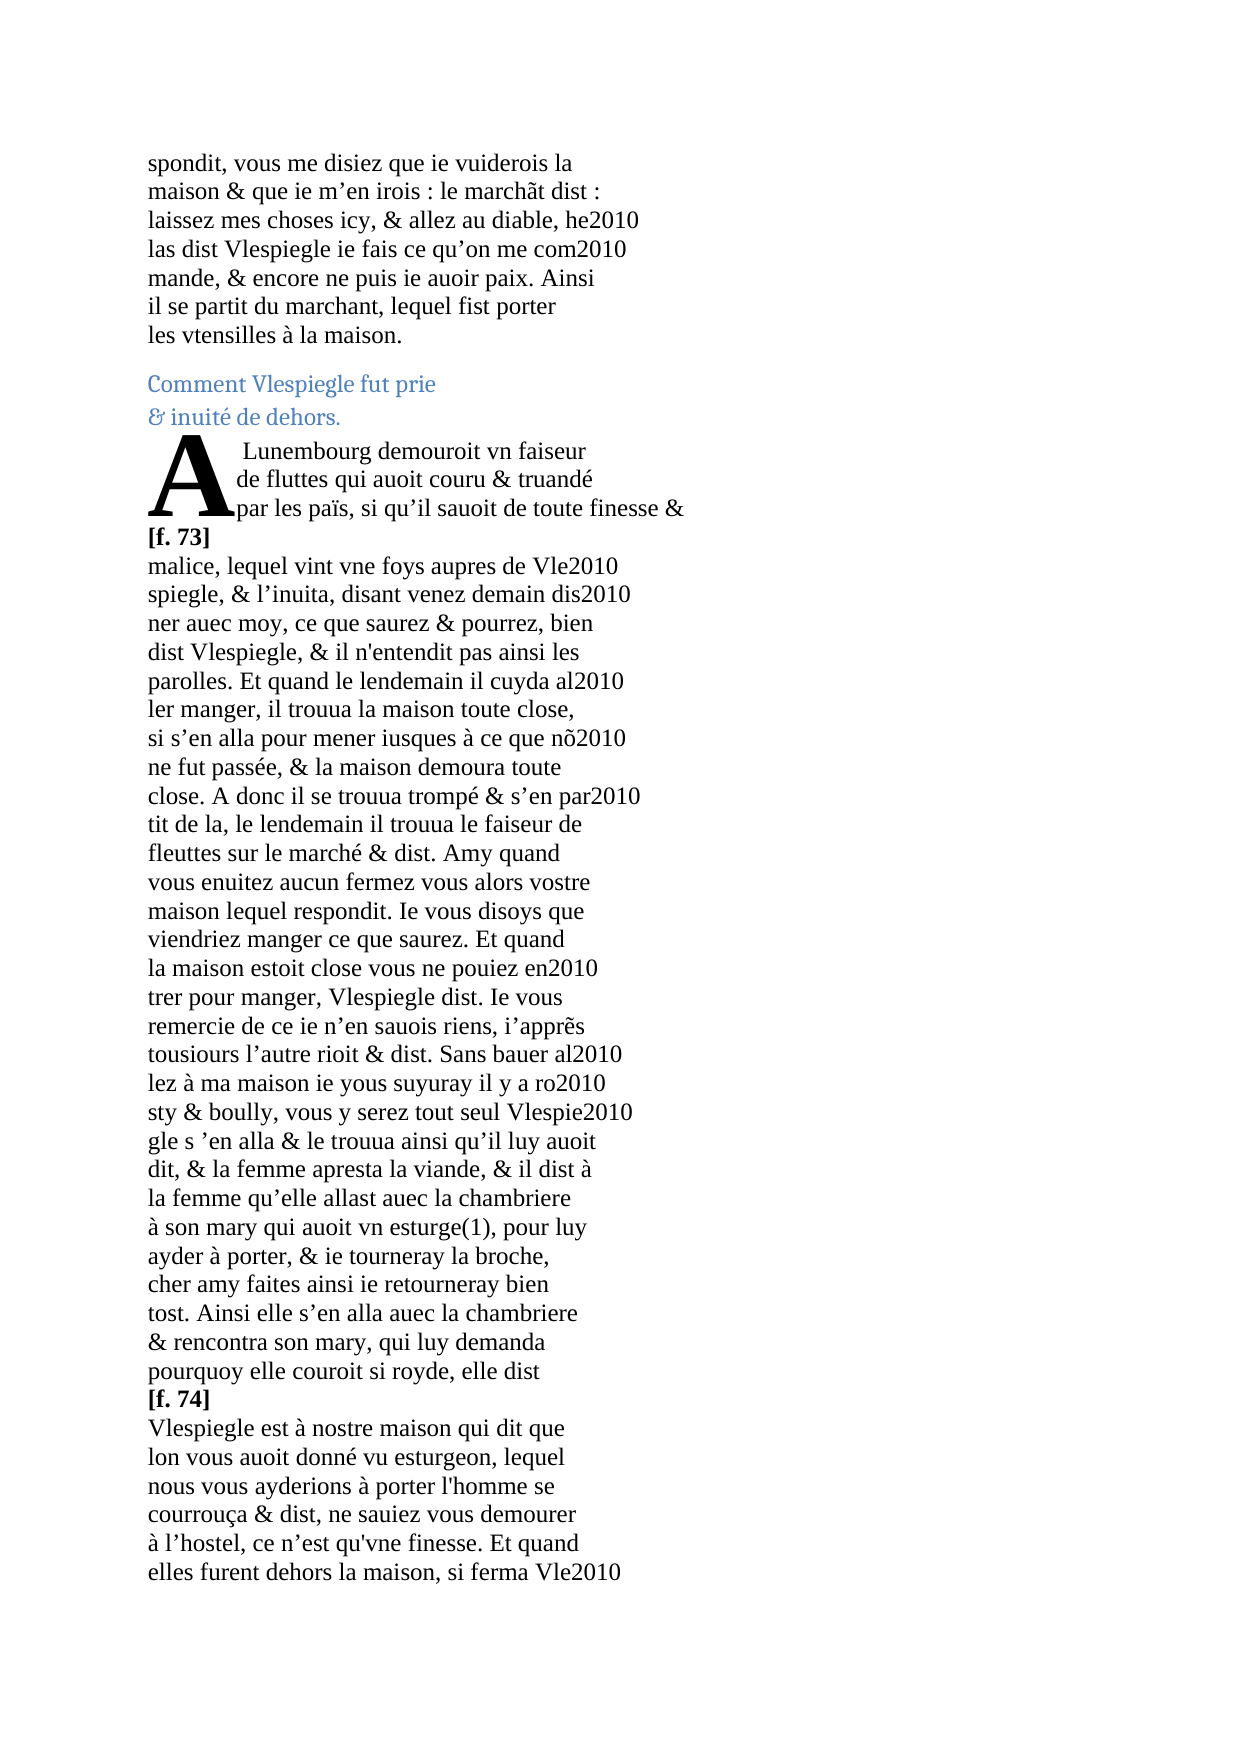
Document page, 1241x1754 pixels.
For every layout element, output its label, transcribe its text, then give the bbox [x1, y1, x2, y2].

text A Lunembourg demouroit vn faiseur de fluttes qui auoit couru & truandé par les païs, si qu’il sauoit de toute finesse & [f. 73] [148, 436, 1093, 551]
text spondit, vous me disiez que ie vuiderois la maison & que ie m’en irois : le marchãt dist : laissez mes choses icy, & allez au diable, he2010 las dist Vlespiegle ie fais ce qu’on me com2010 mande, & encore ne puis ie auoir paix. Ainsi il se partit du marchant, lequel fist porter les vtensilles à la maison. [148, 148, 1093, 349]
subtitle Comment Vlespiegle fut prie & inuité de dehors. [148, 370, 1093, 431]
text malice, lequel vint vne foys aupres de Vle2010 spiegle, & l’inuita, disant venez demain dis2010 ner auec moy, ce que saurez & pourrez, bien dist Vlespiegle, & il n'entendit pas ainsi les parolles. Et quand le lendemain il cuyda al2010 ler manger, il trouua la maison toute close, si s’en alla pour mener iusques à ce que nõ2010 ne fut passée, & la maison demoura toute close. A donc il se trouua trompé & s’en par2010 tit de la, le lendemain il trouua le faiseur de fleuttes sur le marché & dist. Amy quand vous enuitez aucun fermez vous alors vostre maison lequel respondit. Ie vous disoys que viendriez manger ce que saurez. Et quand la maison estoit close vous ne pouiez en2010 trer pour manger, Vlespiegle dist. Ie vous remercie de ce ie n’en sauois riens, i’apprẽs tousiours l’autre rioit & dist. Sans bauer al2010 lez à ma maison ie yous suyuray il y a ro2010 sty & boully, vous y serez tout seul Vlespie2010 gle s ’en alla & le trouua ainsi qu’il luy auoit dit, & la femme apresta la viande, & il dist à la femme qu’elle allast auec la chambriere à son mary qui auoit vn esturge(1), pour luy ayder à porter, & ie tourneray la broche, cher amy faites ainsi ie retourneray bien tost. Ainsi elle s’en alla auec la chambriere & rencontra son mary, qui luy demanda pourquoy elle couroit si royde, elle dist [f. 74] [148, 551, 1093, 1413]
text Vlespiegle est à nostre maison qui dit que lon vous auoit donné vu esturgeon, lequel nous vous ayderions à porter l'homme se courrouça & dist, ne sauiez vous demourer à l’hostel, ce n’est qu'vne finesse. Et quand elles furent dehors la maison, si ferma Vle2010 [148, 1413, 1093, 1586]
